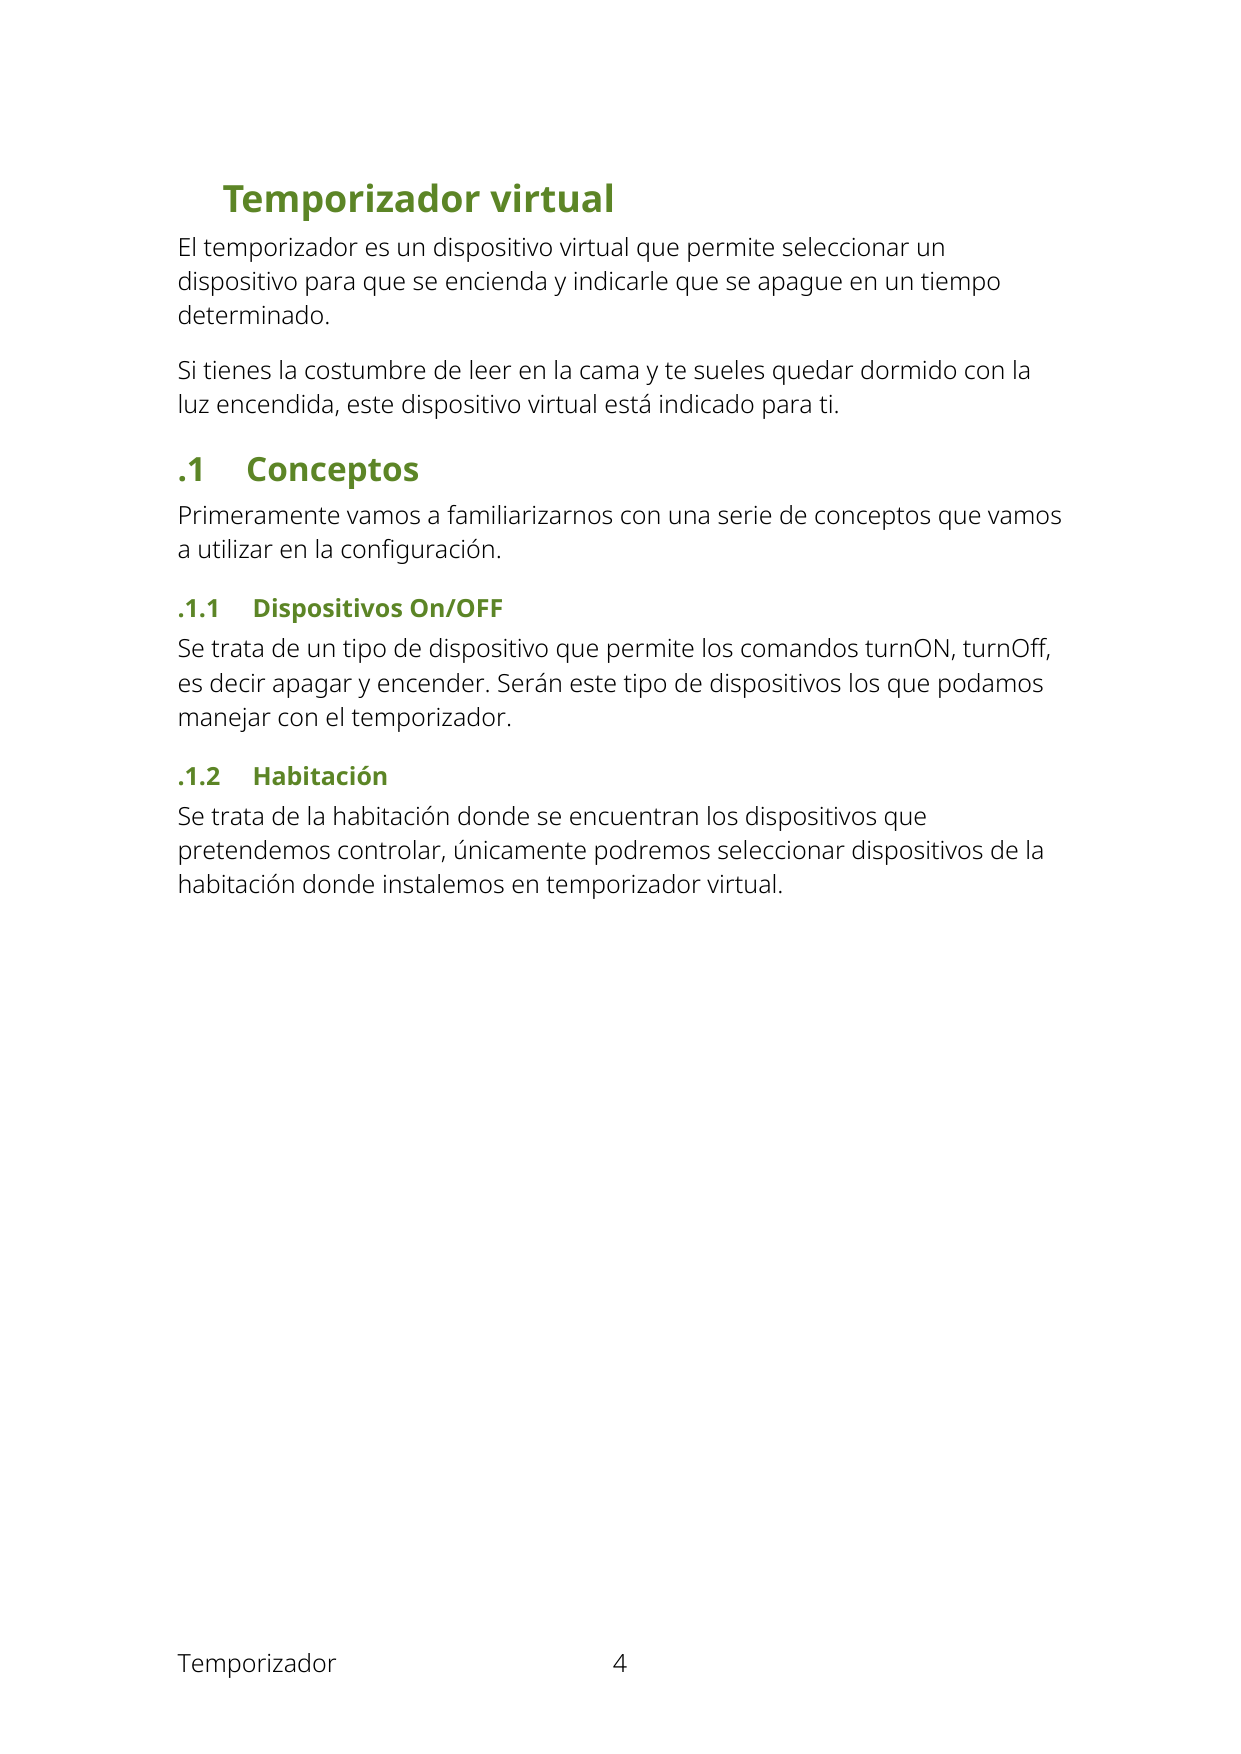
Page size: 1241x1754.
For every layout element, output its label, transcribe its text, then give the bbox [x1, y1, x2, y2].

text Si tienes la costumbre de leer en la cama y te sueles quedar dormido con la luz encendida, este dispositivo virtual está indicado para ti. [177, 353, 1063, 421]
text Se trata de la habitación donde se encuentran los dispositivos que pretendemos controlar, únicamente podremos seleccionar dispositivos de la habitación donde instalemos en temporizador virtual. [177, 799, 1063, 901]
text Primeramente vamos a familiarizarnos con una serie de conceptos que vamos a utilizar en la configuración. [177, 498, 1063, 566]
text El temporizador es un dispositivo virtual que permite seleccionar un dispositivo para que se encienda y indicarle que se apague en un tiempo determinado. [177, 230, 1063, 332]
subtitle Temporizador virtual [177, 173, 1063, 224]
subtitle Dispositivos On/OFF [177, 591, 1063, 625]
subtitle Habitación [177, 758, 1063, 792]
subtitle Conceptos [177, 446, 1063, 491]
text Se trata de un tipo de dispositivo que permite los comandos turnON, turnOff, es decir apagar y encender. Serán este tipo de dispositivos los que podamos manejar con el temporizador. [177, 631, 1063, 733]
